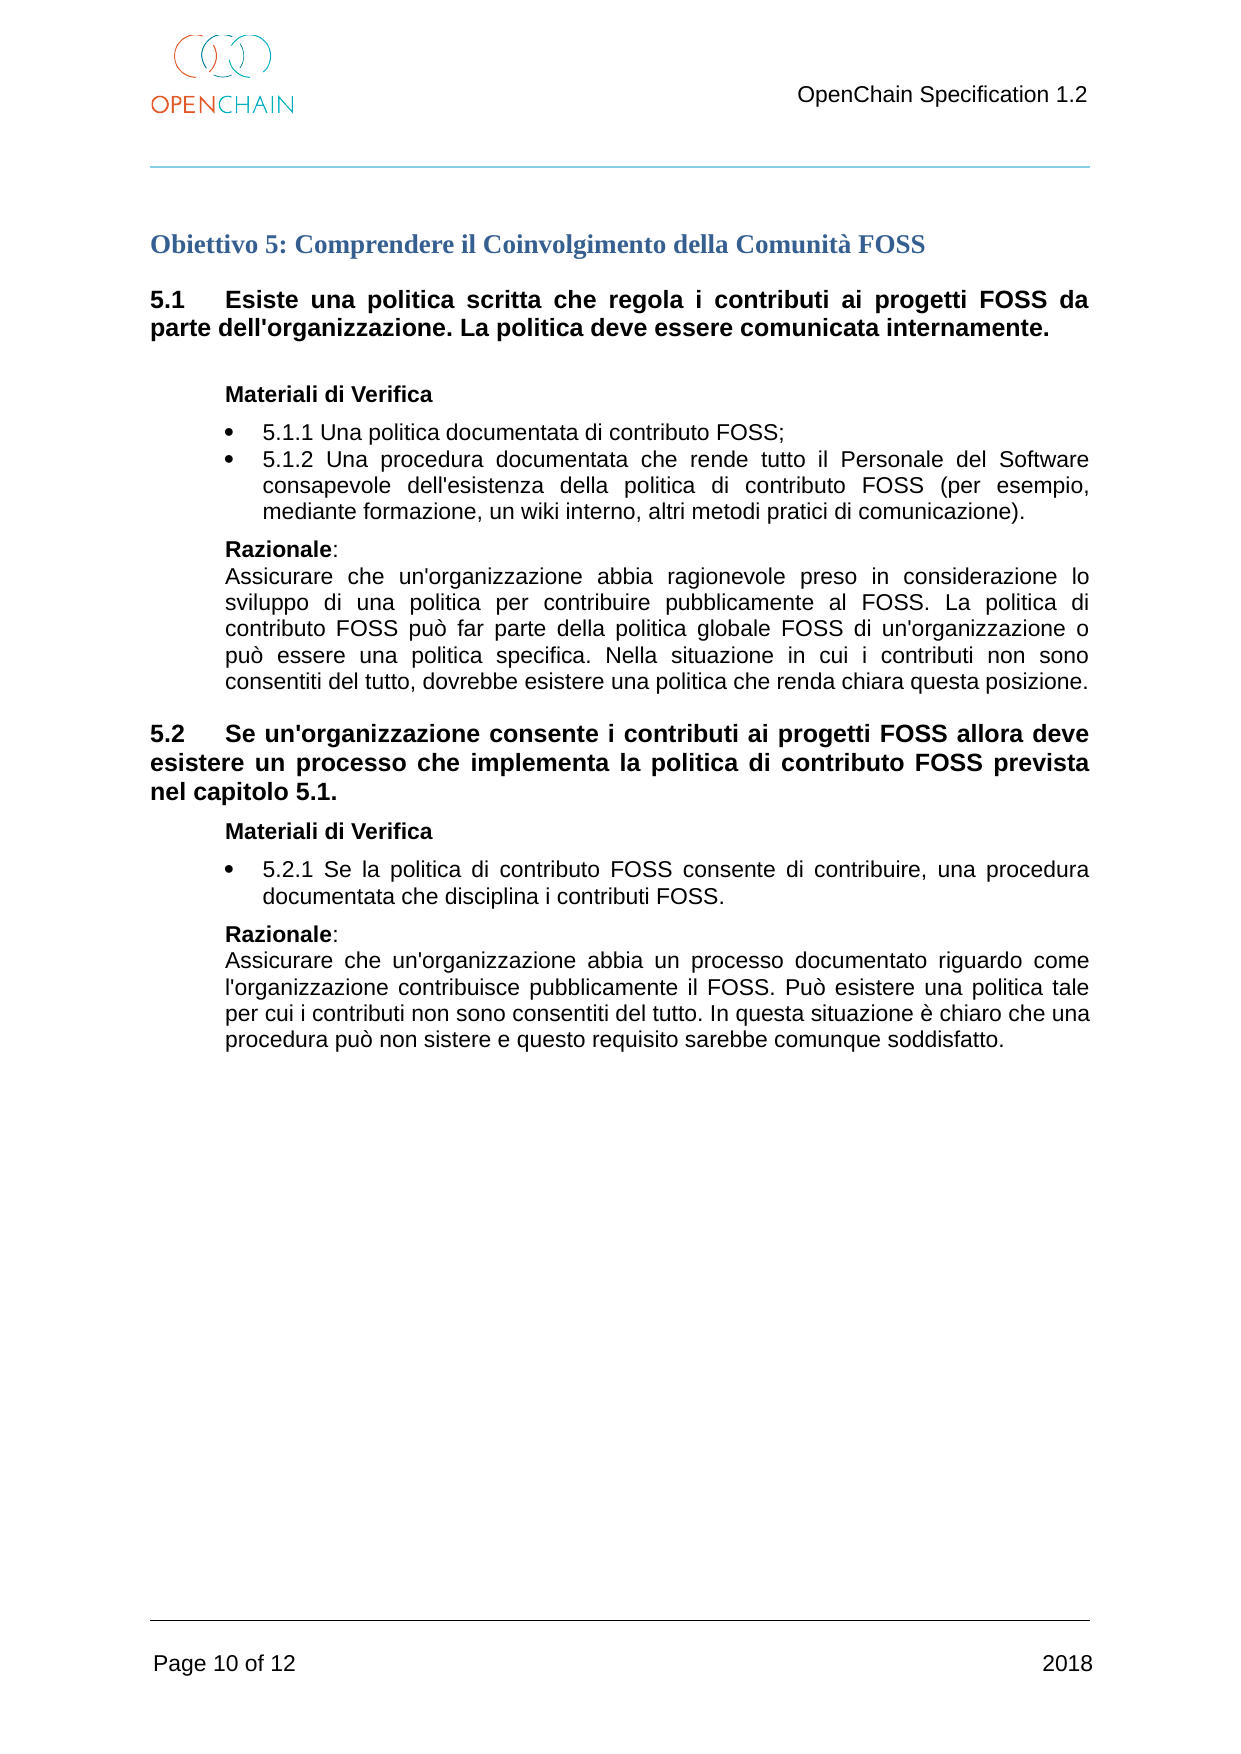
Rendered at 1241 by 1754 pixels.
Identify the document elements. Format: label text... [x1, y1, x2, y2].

list 5.1.1 Una politica documentata di contributo FOSS; [225, 419, 1090, 446]
text Razionale: [225, 536, 1090, 563]
list 5.2.1 Se la politica di contributo FOSS consente di contribuire, una procedura documentata che disciplina i contributi FOSS. [225, 856, 1090, 909]
text Assicurare che un'organizzazione abbia ragionevole preso in considerazione lo sviluppo di una politica per contribuire pubblicamente al FOSS. La politica di contributo FOSS può far parte della politica globale FOSS di un'organizzazione o può essere una politica specifica. Nella situazione in cui i contributi non sono consentiti del tutto, dovrebbe esistere una politica che renda chiara questa posizione. [225, 563, 1090, 694]
text Materiali di Verifica [225, 381, 1090, 407]
list 5.1.2 Una procedura documentata che rende tutto il Personale del Software consapevole dell'esistenza della politica di contributo FOSS (per esempio, mediante formazione, un wiki interno, altri metodi pratici di comunicazione). [225, 446, 1090, 524]
subtitle 5.2 Se un'organizzazione consente i contributi ai progetti FOSS allora deve esistere un processo che implementa la politica di contributo FOSS prevista nel capitolo 5.1. [150, 719, 1090, 806]
text Assicurare che un'organizzazione abbia un processo documentato riguardo come l'organizzazione contribuisce pubblicamente il FOSS. Può esistere una politica tale per cui i contributi non sono consentiti del tutto. In questa situazione è chiaro che una procedura può non sistere e questo requisito sarebbe comunque soddisfatto. [225, 947, 1090, 1053]
text Materiali di Verifica [225, 818, 1090, 844]
subtitle 5.1 Esiste una politica scritta che regola i contributi ai progetti FOSS da parte dell'organizzazione. La politica deve essere comunicata internamente. [150, 285, 1090, 342]
picture [151, 35, 293, 114]
text Razionale: [225, 921, 1090, 947]
subtitle Obiettivo 5: Comprendere il Coinvolgimento della Comunità FOSS [150, 228, 1090, 260]
